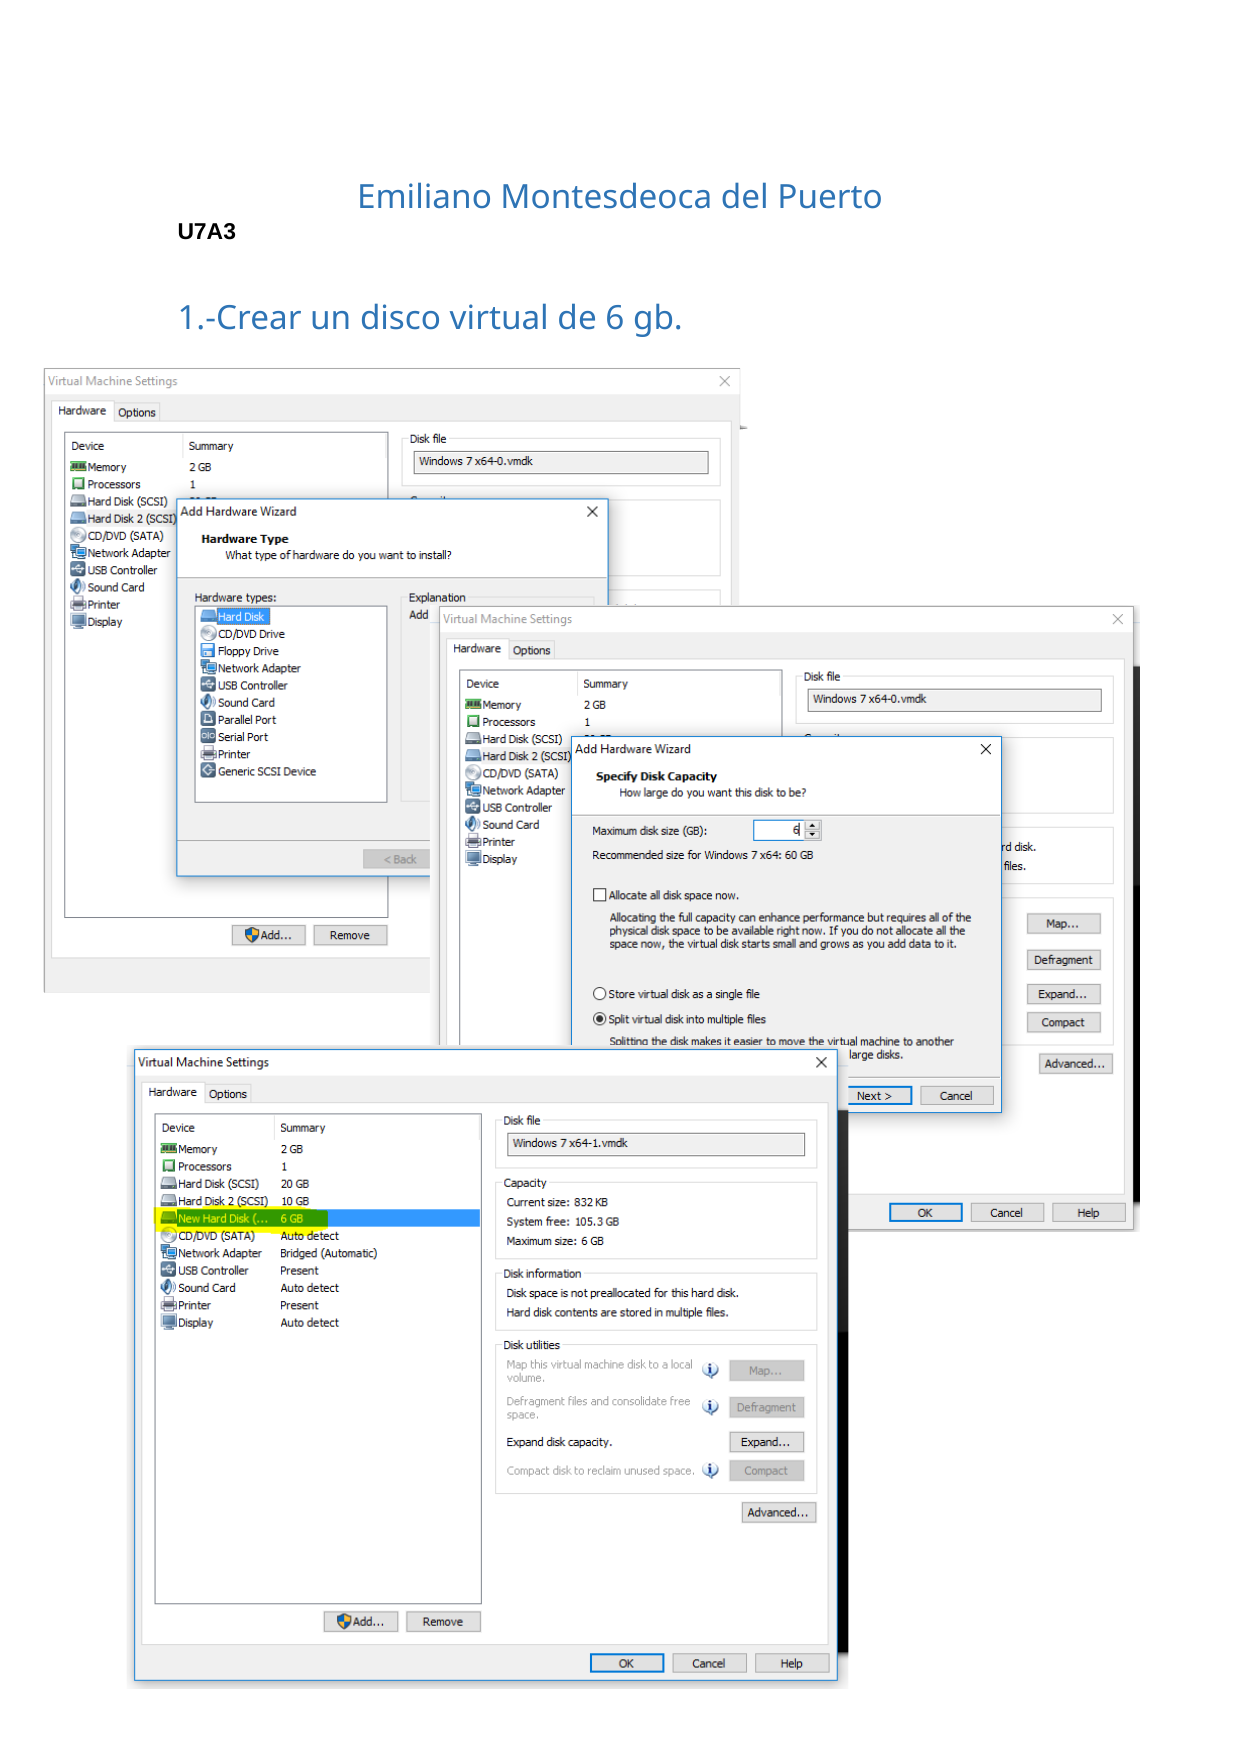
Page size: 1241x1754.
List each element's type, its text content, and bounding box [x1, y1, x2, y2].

subtitle 1.-Crear un disco virtual de 6 gb. [177, 294, 1063, 339]
subtitle Emiliano Montesdeoca del Puerto [177, 173, 1063, 218]
text U7A3 [177, 218, 1063, 244]
